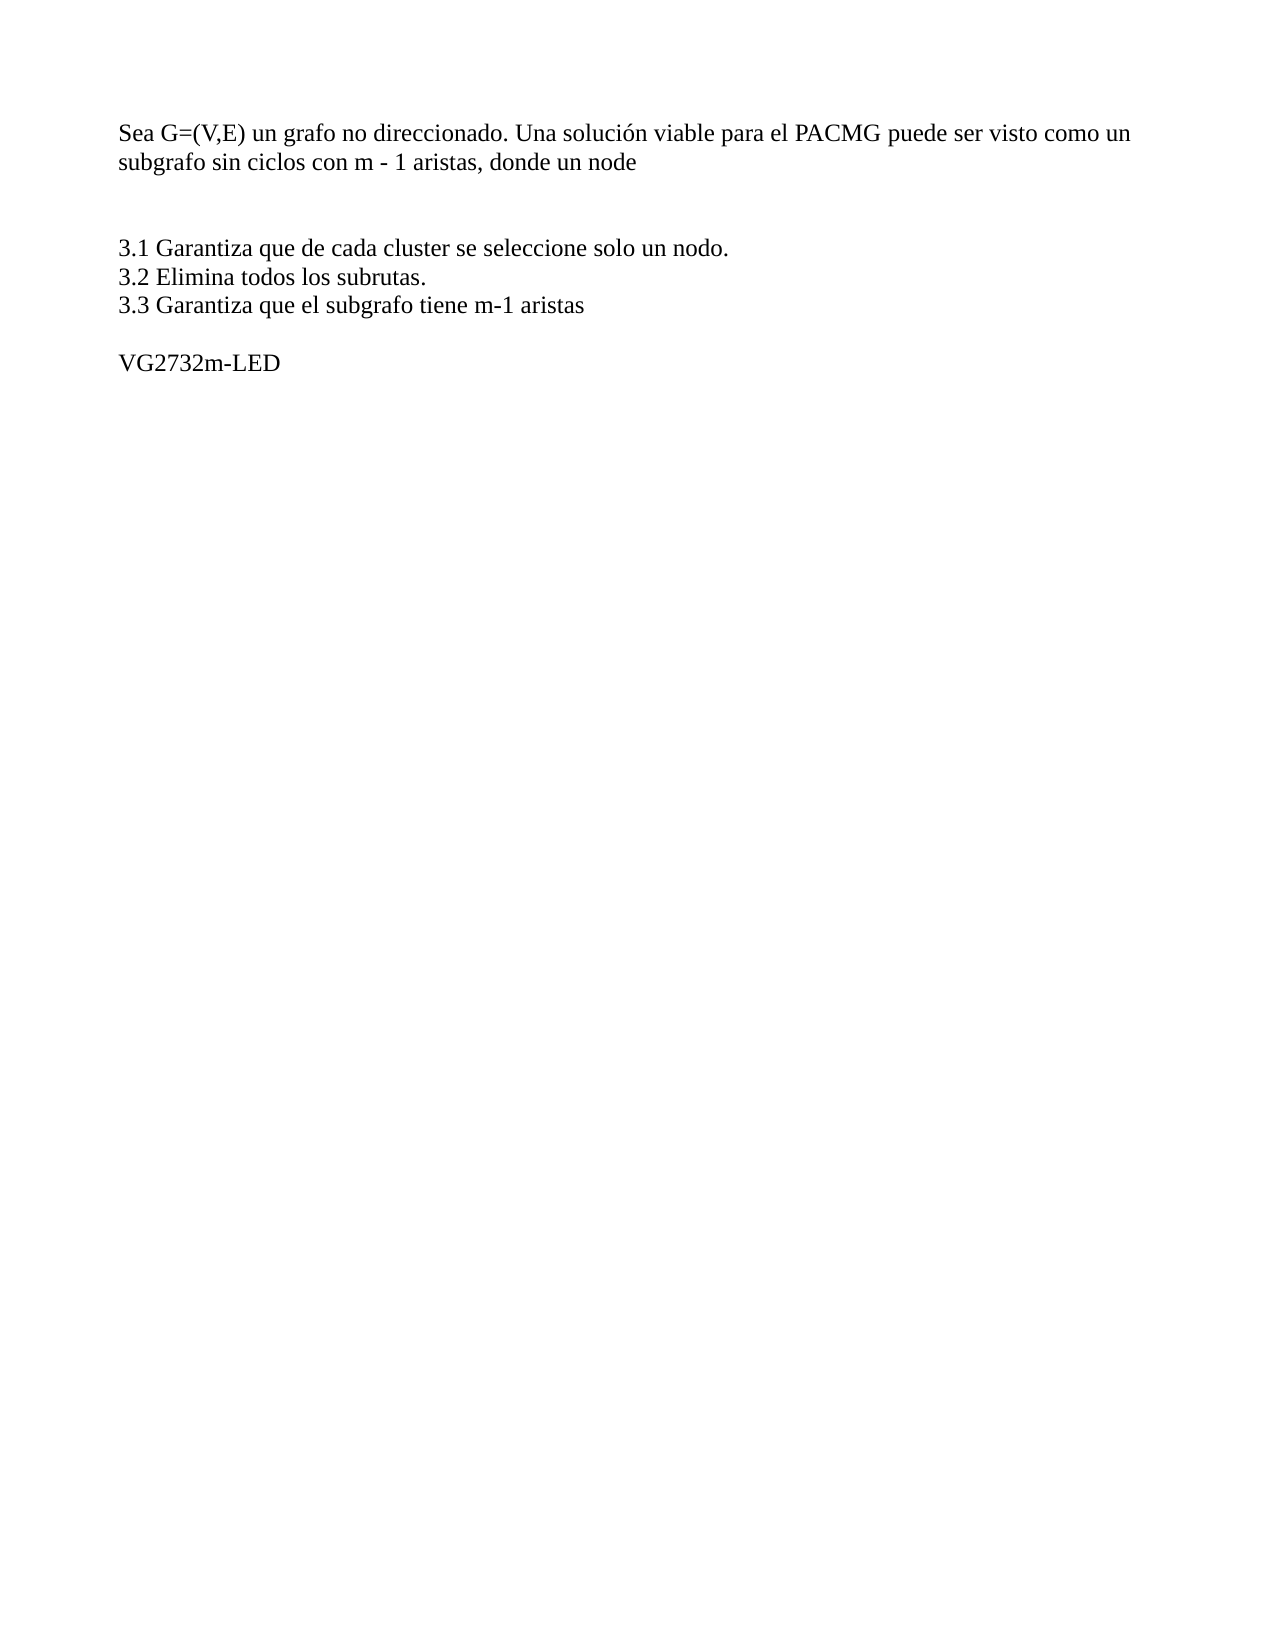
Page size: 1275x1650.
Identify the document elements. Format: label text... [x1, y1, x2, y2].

text Sea G=(V,E) un grafo no direccionado. Una solución viable para el PACMG puede ser visto como un subgrafo sin ciclos con m - 1 aristas, donde un node [118, 118, 1157, 176]
text 3.2 Elimina todos los subrutas. [118, 262, 1157, 291]
text VG2732m-LED [118, 348, 1157, 377]
text 3.3 Garantiza que el subgrafo tiene m-1 aristas [118, 291, 1157, 319]
text 3.1 Garantiza que de cada cluster se seleccione solo un nodo. [118, 233, 1157, 262]
